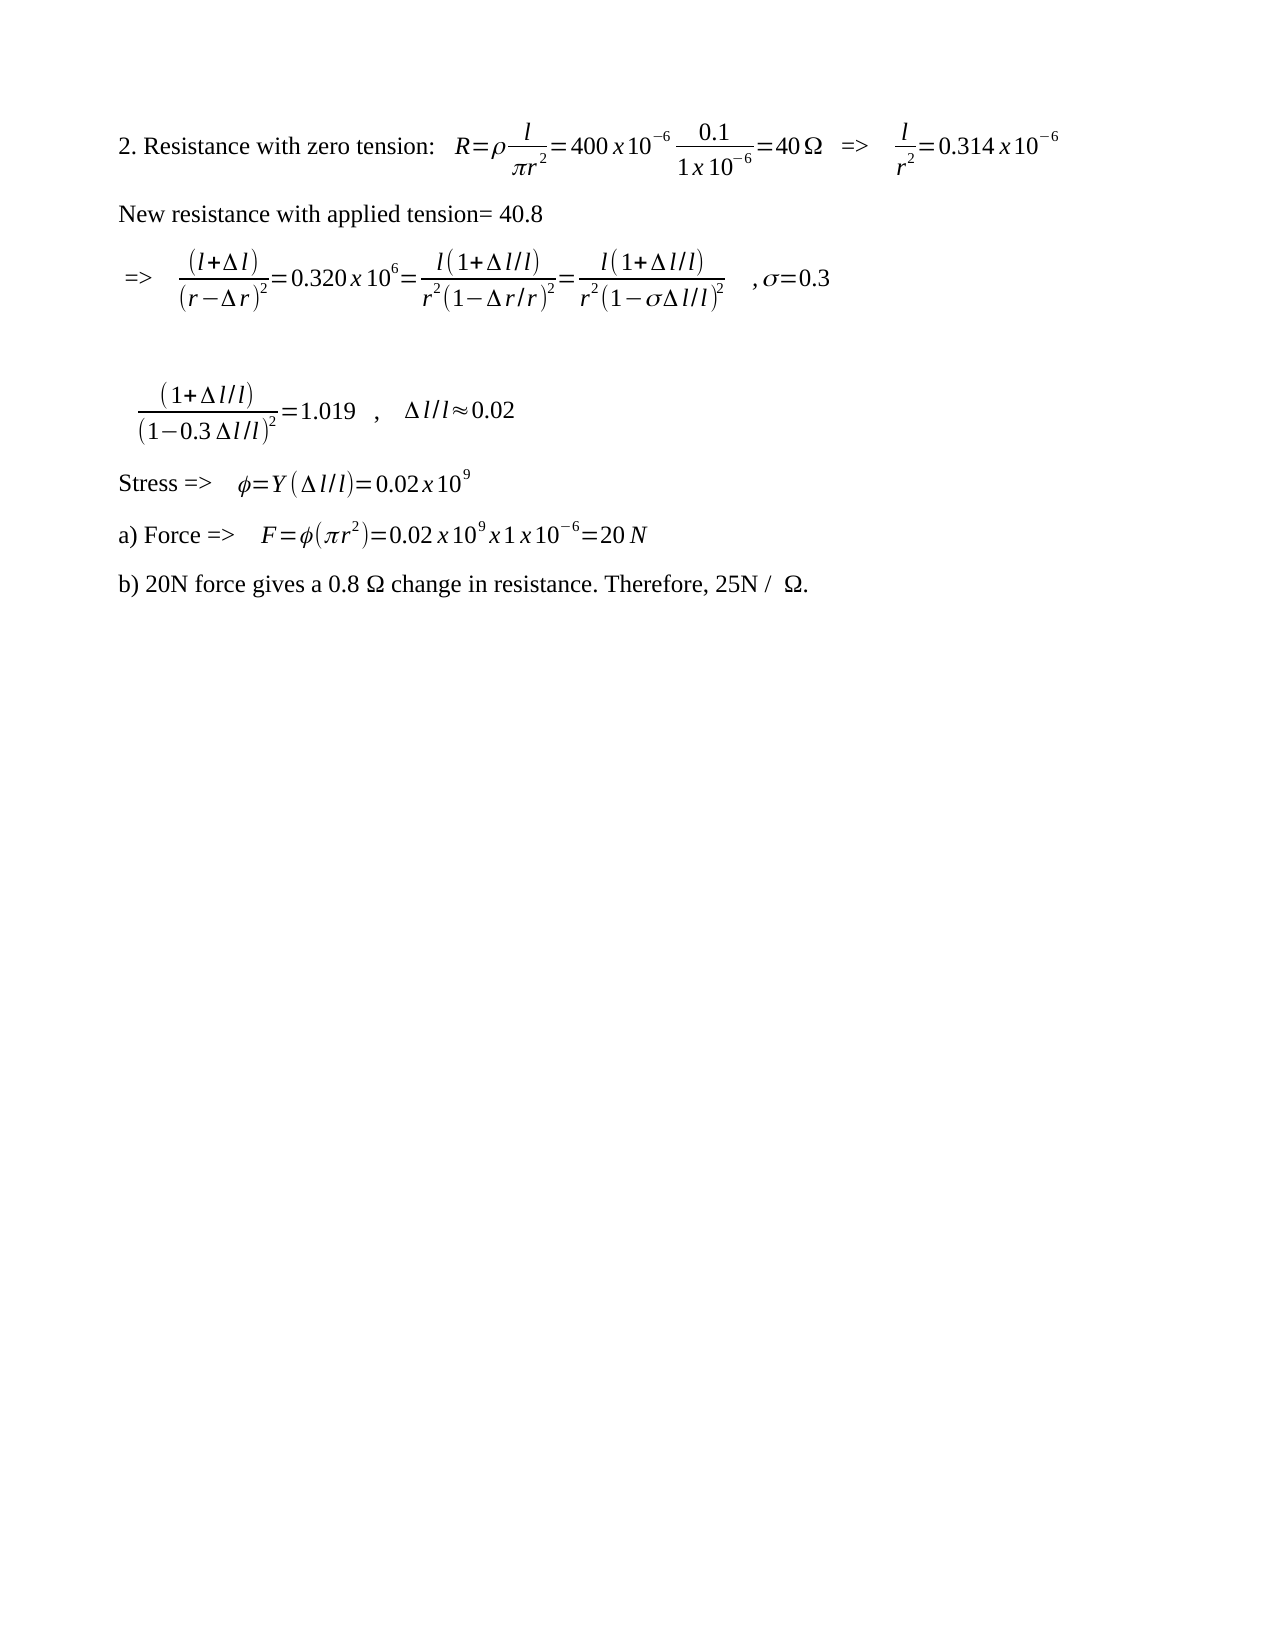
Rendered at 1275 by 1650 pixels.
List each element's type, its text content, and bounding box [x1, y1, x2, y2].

text Stress => [118, 466, 1157, 498]
text => [118, 247, 1157, 314]
text , [118, 380, 1157, 447]
text 2. Resistance with zero tension:=> [118, 118, 1157, 181]
text New resistance with applied tension= 40.8 [118, 199, 1157, 228]
text a) Force => [118, 517, 1157, 550]
text b) 20N force gives a 0.8 Ω change in resistance. Therefore, 25N / Ω. [118, 569, 1157, 598]
